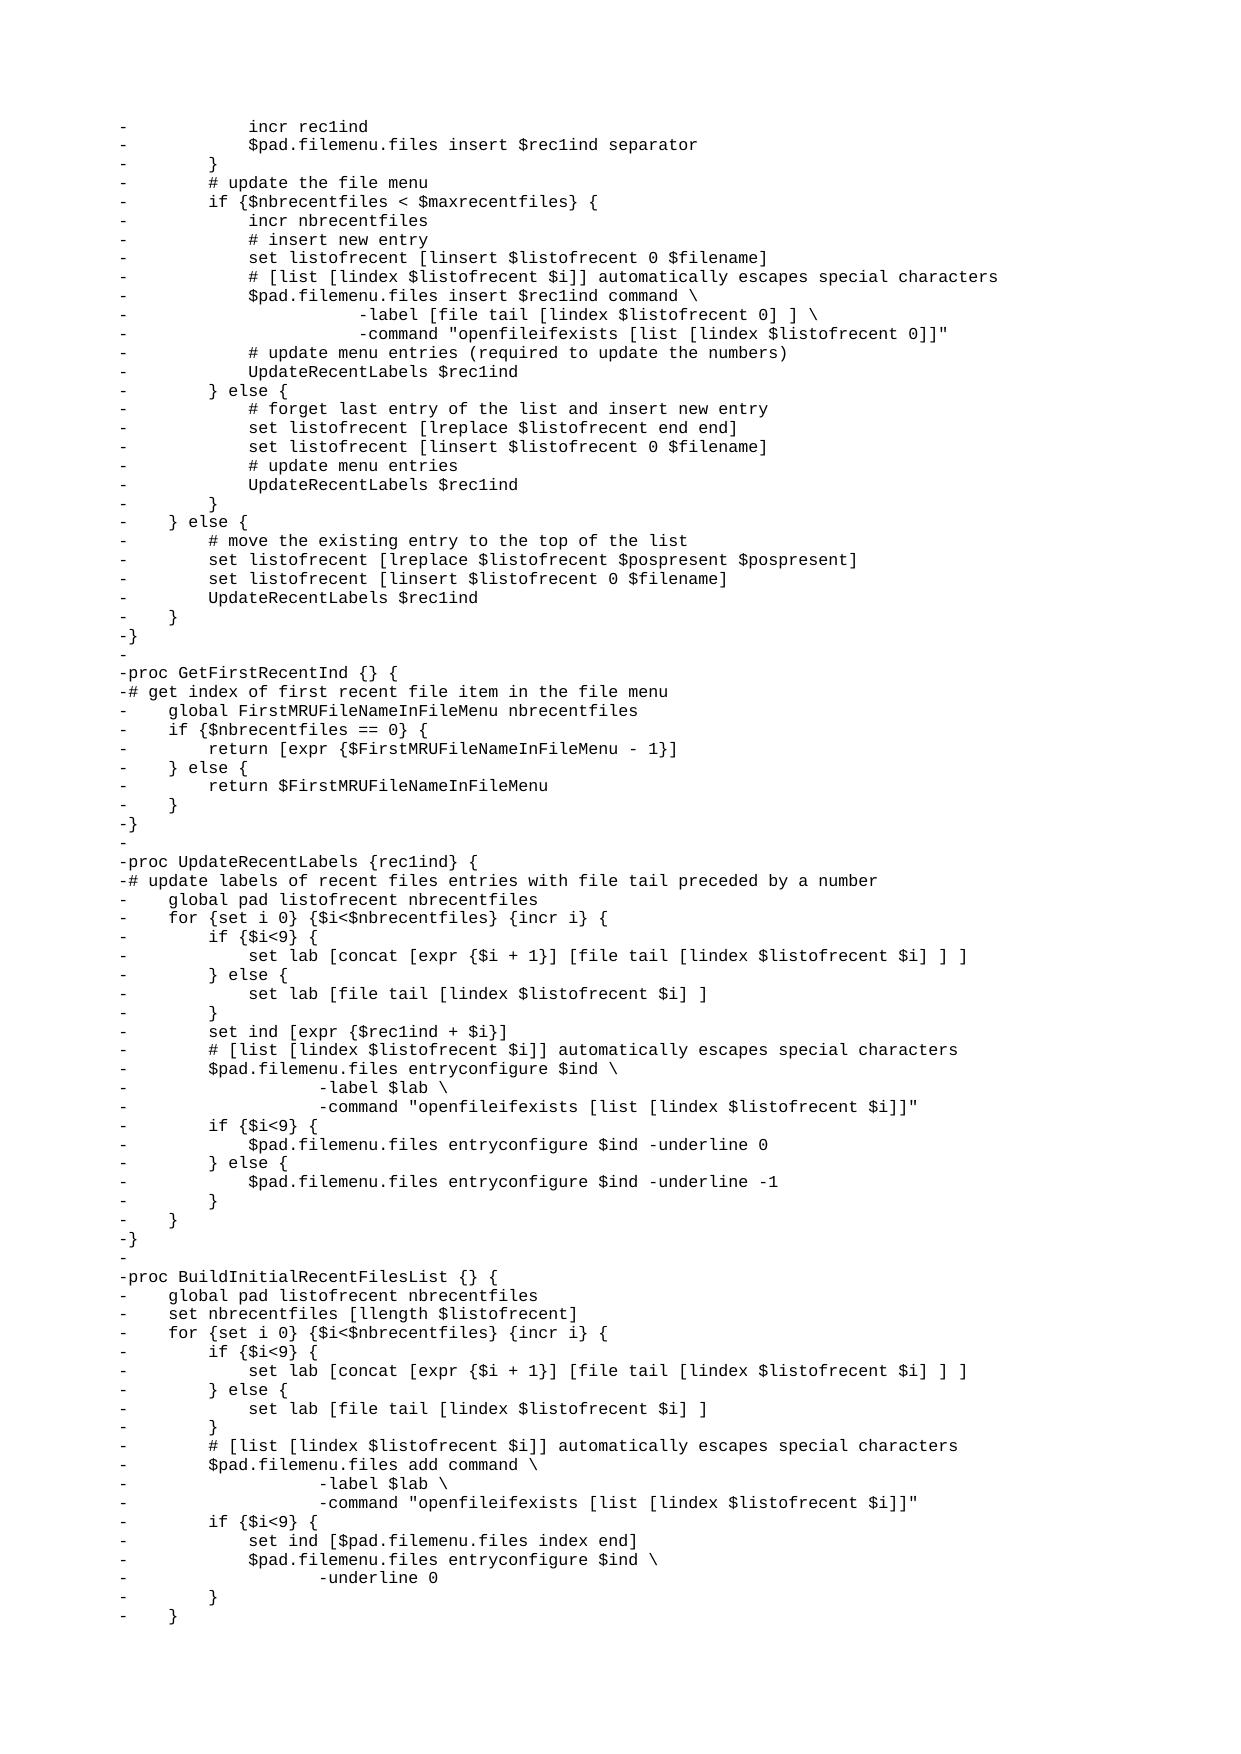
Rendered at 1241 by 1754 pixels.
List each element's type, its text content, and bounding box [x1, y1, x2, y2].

text - } [118, 495, 1122, 514]
text - if {$i<9} { [118, 1117, 1122, 1136]
text - set listofrecent [linsert $listofrecent 0 $filename] [118, 250, 1122, 269]
text - # move the existing entry to the top of the list [118, 533, 1122, 552]
text -# update labels of recent files entries with file tail preceded by a number [118, 872, 1122, 891]
text -proc BuildInitialRecentFilesList {} { [118, 1268, 1122, 1287]
text - if {$i<9} { [118, 929, 1122, 948]
text - -command "openfileifexists [list [lindex $listofrecent $i]]" [118, 1494, 1122, 1513]
text -} [118, 1231, 1122, 1249]
text - -label $lab \ [118, 1476, 1122, 1494]
text - global FirstMRUFileNameInFileMenu nbrecentfiles [118, 703, 1122, 721]
text - } [118, 1212, 1122, 1231]
text - $pad.filemenu.files entryconfigure $ind \ [118, 1551, 1122, 1570]
text - [118, 646, 1122, 665]
text - # [list [lindex $listofrecent $i]] automatically escapes special characters [118, 269, 1122, 288]
text - $pad.filemenu.files insert $rec1ind separator [118, 137, 1122, 156]
text - [118, 834, 1122, 853]
text - } else { [118, 1381, 1122, 1400]
text - return [expr {$FirstMRUFileNameInFileMenu - 1}] [118, 740, 1122, 759]
text - incr rec1ind [118, 118, 1122, 137]
text - } else { [118, 514, 1122, 533]
text - for {set i 0} {$i<$nbrecentfiles} {incr i} { [118, 910, 1122, 929]
text - if {$nbrecentfiles < $maxrecentfiles} { [118, 193, 1122, 212]
text - global pad listofrecent nbrecentfiles [118, 1287, 1122, 1306]
text -} [118, 627, 1122, 646]
text - } [118, 1608, 1122, 1626]
text - } [118, 608, 1122, 627]
text - return $FirstMRUFileNameInFileMenu [118, 778, 1122, 797]
text - $pad.filemenu.files entryconfigure $ind -underline 0 [118, 1136, 1122, 1155]
text -proc UpdateRecentLabels {rec1ind} { [118, 853, 1122, 872]
text - UpdateRecentLabels $rec1ind [118, 363, 1122, 382]
text - } else { [118, 382, 1122, 401]
text - } [118, 1589, 1122, 1608]
text - set lab [concat [expr {$i + 1}] [file tail [lindex $listofrecent $i] ] ] [118, 948, 1122, 967]
text - # [list [lindex $listofrecent $i]] automatically escapes special characters [118, 1438, 1122, 1457]
text - } else { [118, 759, 1122, 778]
text - set listofrecent [lreplace $listofrecent $pospresent $pospresent] [118, 552, 1122, 571]
text - } [118, 1193, 1122, 1212]
text - -label $lab \ [118, 1080, 1122, 1098]
text - # update menu entries [118, 457, 1122, 476]
text - UpdateRecentLabels $rec1ind [118, 476, 1122, 495]
text - global pad listofrecent nbrecentfiles [118, 891, 1122, 910]
text - -underline 0 [118, 1570, 1122, 1589]
text -} [118, 816, 1122, 834]
text - if {$i<9} { [118, 1513, 1122, 1532]
text -proc GetFirstRecentInd {} { [118, 665, 1122, 684]
text - -label [file tail [lindex $listofrecent 0] ] \ [118, 307, 1122, 326]
text -# get index of first recent file item in the file menu [118, 684, 1122, 703]
text - # update the file menu [118, 175, 1122, 193]
text - set listofrecent [lreplace $listofrecent end end] [118, 420, 1122, 439]
text - [118, 1249, 1122, 1268]
text - } [118, 156, 1122, 175]
text - if {$i<9} { [118, 1344, 1122, 1362]
text - set listofrecent [linsert $listofrecent 0 $filename] [118, 571, 1122, 589]
text - $pad.filemenu.files insert $rec1ind command \ [118, 288, 1122, 307]
text - set ind [expr {$rec1ind + $i}] [118, 1023, 1122, 1042]
text - # [list [lindex $listofrecent $i]] automatically escapes special characters [118, 1042, 1122, 1061]
text - set ind [$pad.filemenu.files index end] [118, 1532, 1122, 1551]
text - set lab [file tail [lindex $listofrecent $i] ] [118, 985, 1122, 1004]
text - # insert new entry [118, 231, 1122, 250]
text - -command "openfileifexists [list [lindex $listofrecent $i]]" [118, 1098, 1122, 1117]
text - } else { [118, 967, 1122, 985]
text - if {$nbrecentfiles == 0} { [118, 721, 1122, 740]
text - set listofrecent [linsert $listofrecent 0 $filename] [118, 439, 1122, 457]
text - incr nbrecentfiles [118, 212, 1122, 231]
text - } [118, 797, 1122, 816]
text - $pad.filemenu.files entryconfigure $ind -underline -1 [118, 1174, 1122, 1193]
text - -command "openfileifexists [list [lindex $listofrecent 0]]" [118, 326, 1122, 344]
text - # forget last entry of the list and insert new entry [118, 401, 1122, 420]
text - set lab [concat [expr {$i + 1}] [file tail [lindex $listofrecent $i] ] ] [118, 1362, 1122, 1381]
text - $pad.filemenu.files add command \ [118, 1457, 1122, 1476]
text - for {set i 0} {$i<$nbrecentfiles} {incr i} { [118, 1325, 1122, 1344]
text - set nbrecentfiles [llength $listofrecent] [118, 1306, 1122, 1325]
text - } [118, 1419, 1122, 1438]
text - UpdateRecentLabels $rec1ind [118, 589, 1122, 608]
text - } else { [118, 1155, 1122, 1174]
text - $pad.filemenu.files entryconfigure $ind \ [118, 1061, 1122, 1080]
text - set lab [file tail [lindex $listofrecent $i] ] [118, 1400, 1122, 1419]
text - } [118, 1004, 1122, 1023]
text - # update menu entries (required to update the numbers) [118, 344, 1122, 363]
